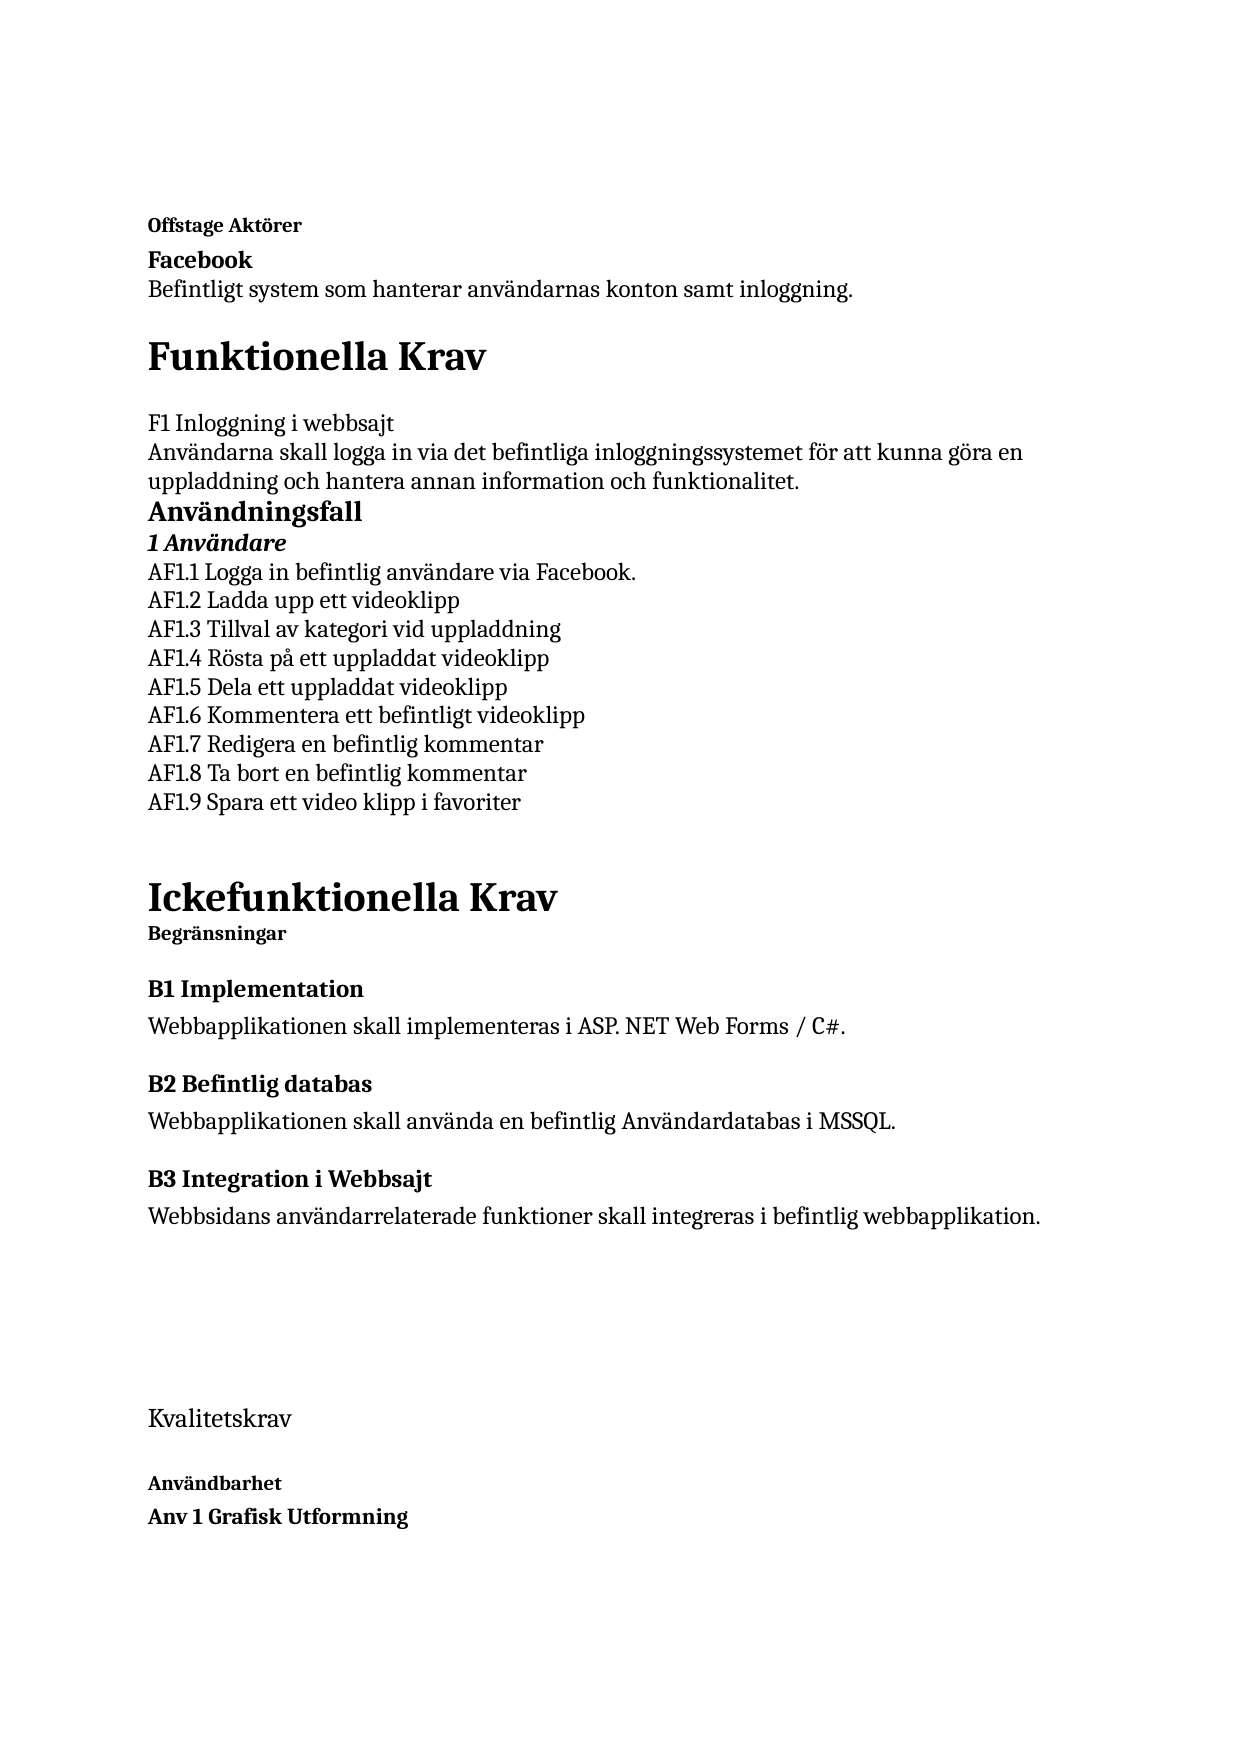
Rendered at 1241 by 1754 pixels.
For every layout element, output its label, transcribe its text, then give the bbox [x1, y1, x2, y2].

text AF1.6 Kommentera ett befintligt videoklipp [148, 701, 1093, 730]
text Facebook [148, 246, 1093, 275]
text AF1.2 Ladda upp ett videoklipp [148, 586, 1093, 615]
text Funktionella Krav [148, 332, 1093, 380]
text AF1.5 Dela ett uppladdat videoklipp [148, 673, 1093, 701]
text AF1.7 Redigera en befintlig kommentar [148, 730, 1093, 759]
text B3 Integration i Webbsajt [148, 1165, 1093, 1194]
text Webbapplikationen skall implementeras i ASP. NET Web Forms / C#. [148, 1012, 1093, 1041]
text Befintligt system som hanterar användarnas konton samt inloggning. [148, 275, 1093, 304]
subtitle Offstage Aktörer [148, 214, 1093, 238]
text 1 Användare [148, 529, 1093, 558]
subtitle Användbarhet [148, 1472, 1093, 1496]
text Begränsningar [148, 922, 1093, 946]
text Användarna skall logga in via det befintliga inloggningssystemet för att kunna göra en uppladdning och hantera annan information och funktionalitet. [148, 438, 1093, 495]
text AF1.3 Tillval av kategori vid uppladdning [148, 615, 1093, 644]
text AF1.1 Logga in befintlig användare via Facebook. [148, 558, 1093, 586]
text Användningsfall [148, 495, 1093, 529]
text Ickefunktionella Krav [148, 874, 1093, 922]
text Webbapplikationen skall använda en befintlig Användardatabas i MSSQL. [148, 1107, 1093, 1136]
text F1 Inloggning i webbsajt [148, 409, 1093, 438]
text Kvalitetskrav [148, 1403, 1093, 1434]
text Webbsidans användarrelaterade funktioner skall integreras i befintlig webbapplikation. [148, 1202, 1093, 1231]
text B2 Befintlig databas [148, 1070, 1093, 1099]
text AF1.8 Ta bort en befintlig kommentar [148, 759, 1093, 788]
text AF1.9 Spara ett video klipp i favoriter [148, 788, 1093, 816]
text B1 Implementation [148, 975, 1093, 1004]
subtitle Anv 1 Grafisk Utformning [148, 1504, 1093, 1531]
text AF1.4 Rösta på ett uppladdat videoklipp [148, 644, 1093, 673]
